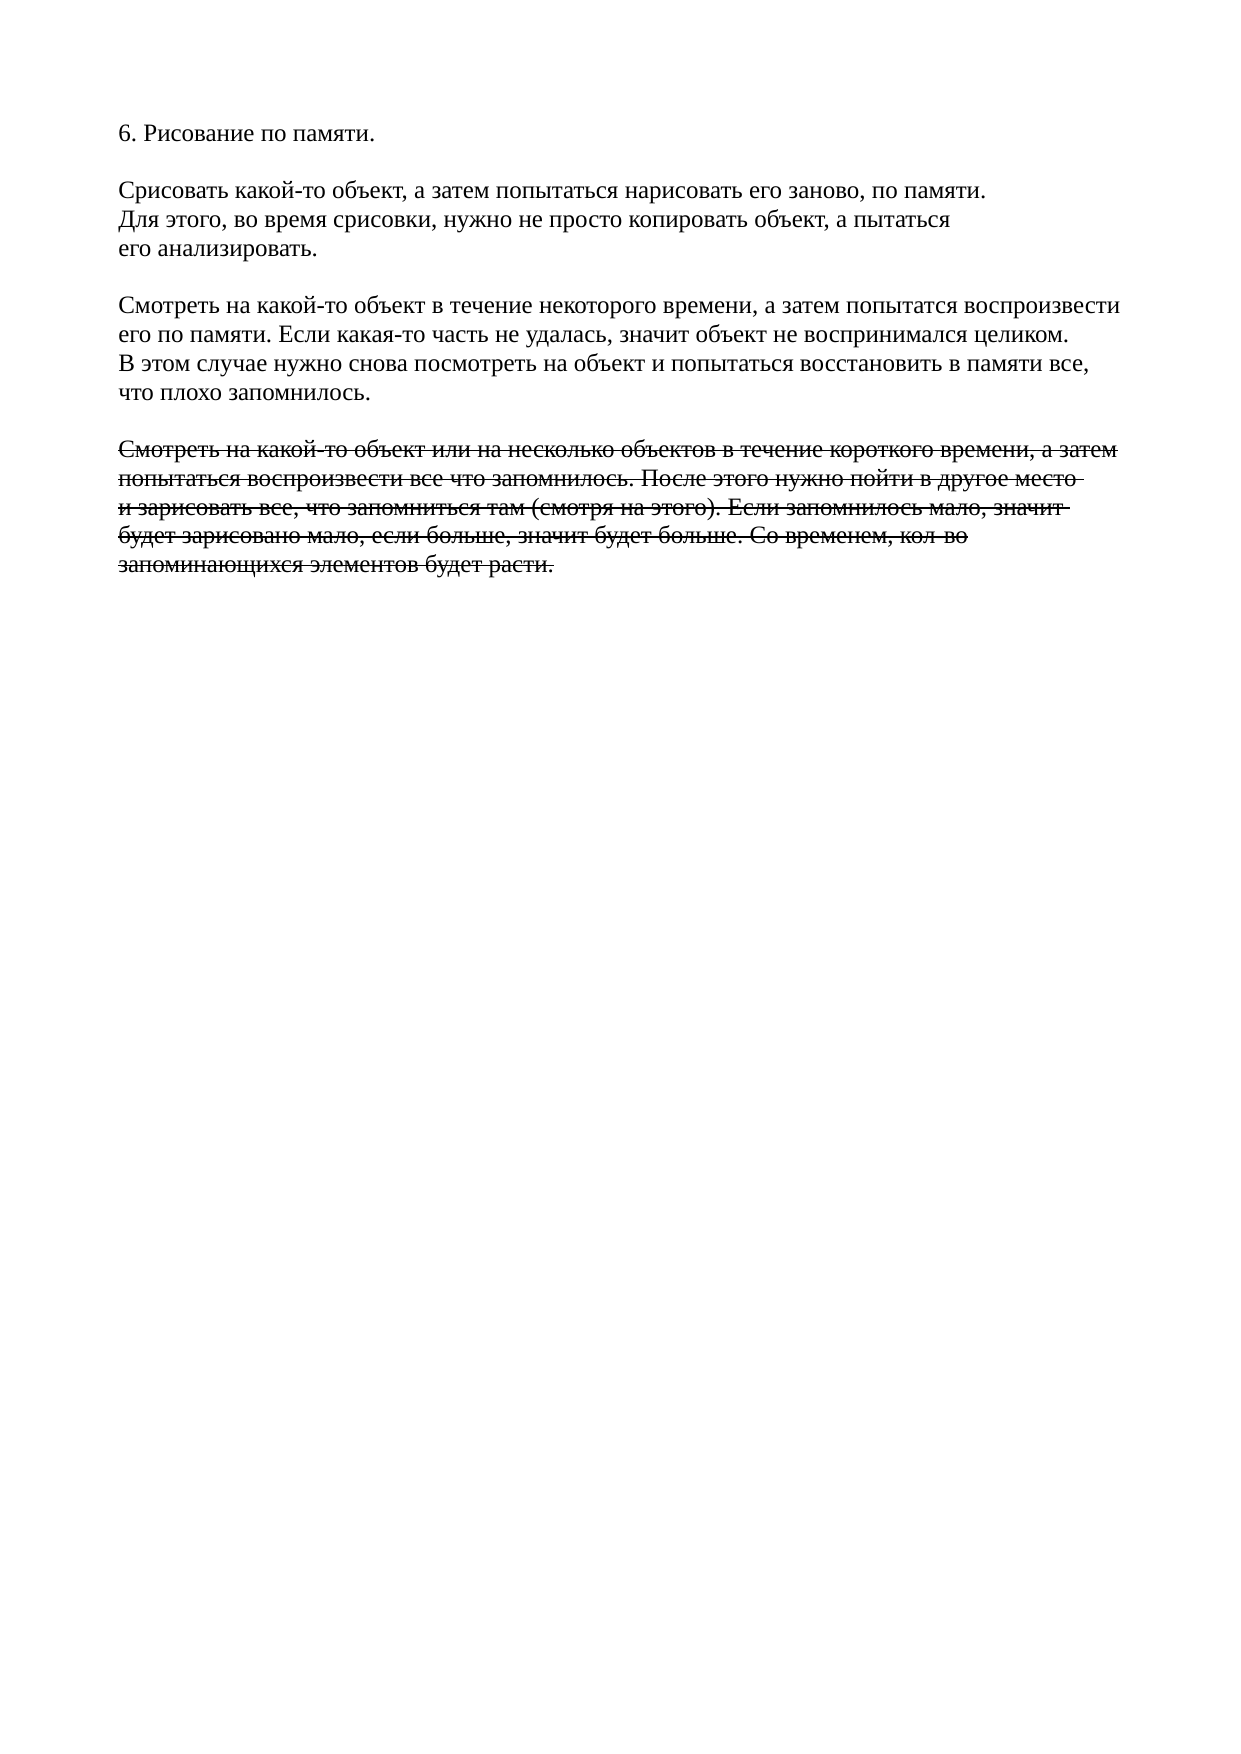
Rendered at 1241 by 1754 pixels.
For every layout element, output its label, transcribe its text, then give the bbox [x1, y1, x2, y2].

text 6. Рисование по памяти. [118, 118, 1122, 147]
text Для этого, во время срисовки, нужно не просто копировать объект, а пытаться [118, 204, 1122, 233]
text В этом случае нужно снова посмотреть на объект и попытаться восстановить в памяти все, [118, 348, 1122, 377]
text Срисовать какой-то объект, а затем попытаться нарисовать его заново, по памяти. [118, 176, 1122, 204]
text Смотреть на какой-то объект или на несколько объектов в течение короткого времени, а затем попытаться воспроизвести все что запомнилось. После этого нужно пойти в другое место [118, 434, 1122, 492]
text его анализировать. [118, 233, 1122, 262]
text что плохо запомнилось. [118, 377, 1122, 406]
text Смотреть на какой-то объект в течение некоторого времени, а затем попытатся воспроизвести его по памяти. Если какая-то часть не удалась, значит объект не воспринимался целиком. [118, 291, 1122, 348]
text запоминающихся элементов будет расти. [118, 549, 1122, 578]
text и зарисовать все, что запомниться там (смотря на этого). Если запомнилось мало, значит будет зарисовано мало, если больше, значит будет больше. Со временем, кол-во [118, 492, 1122, 549]
